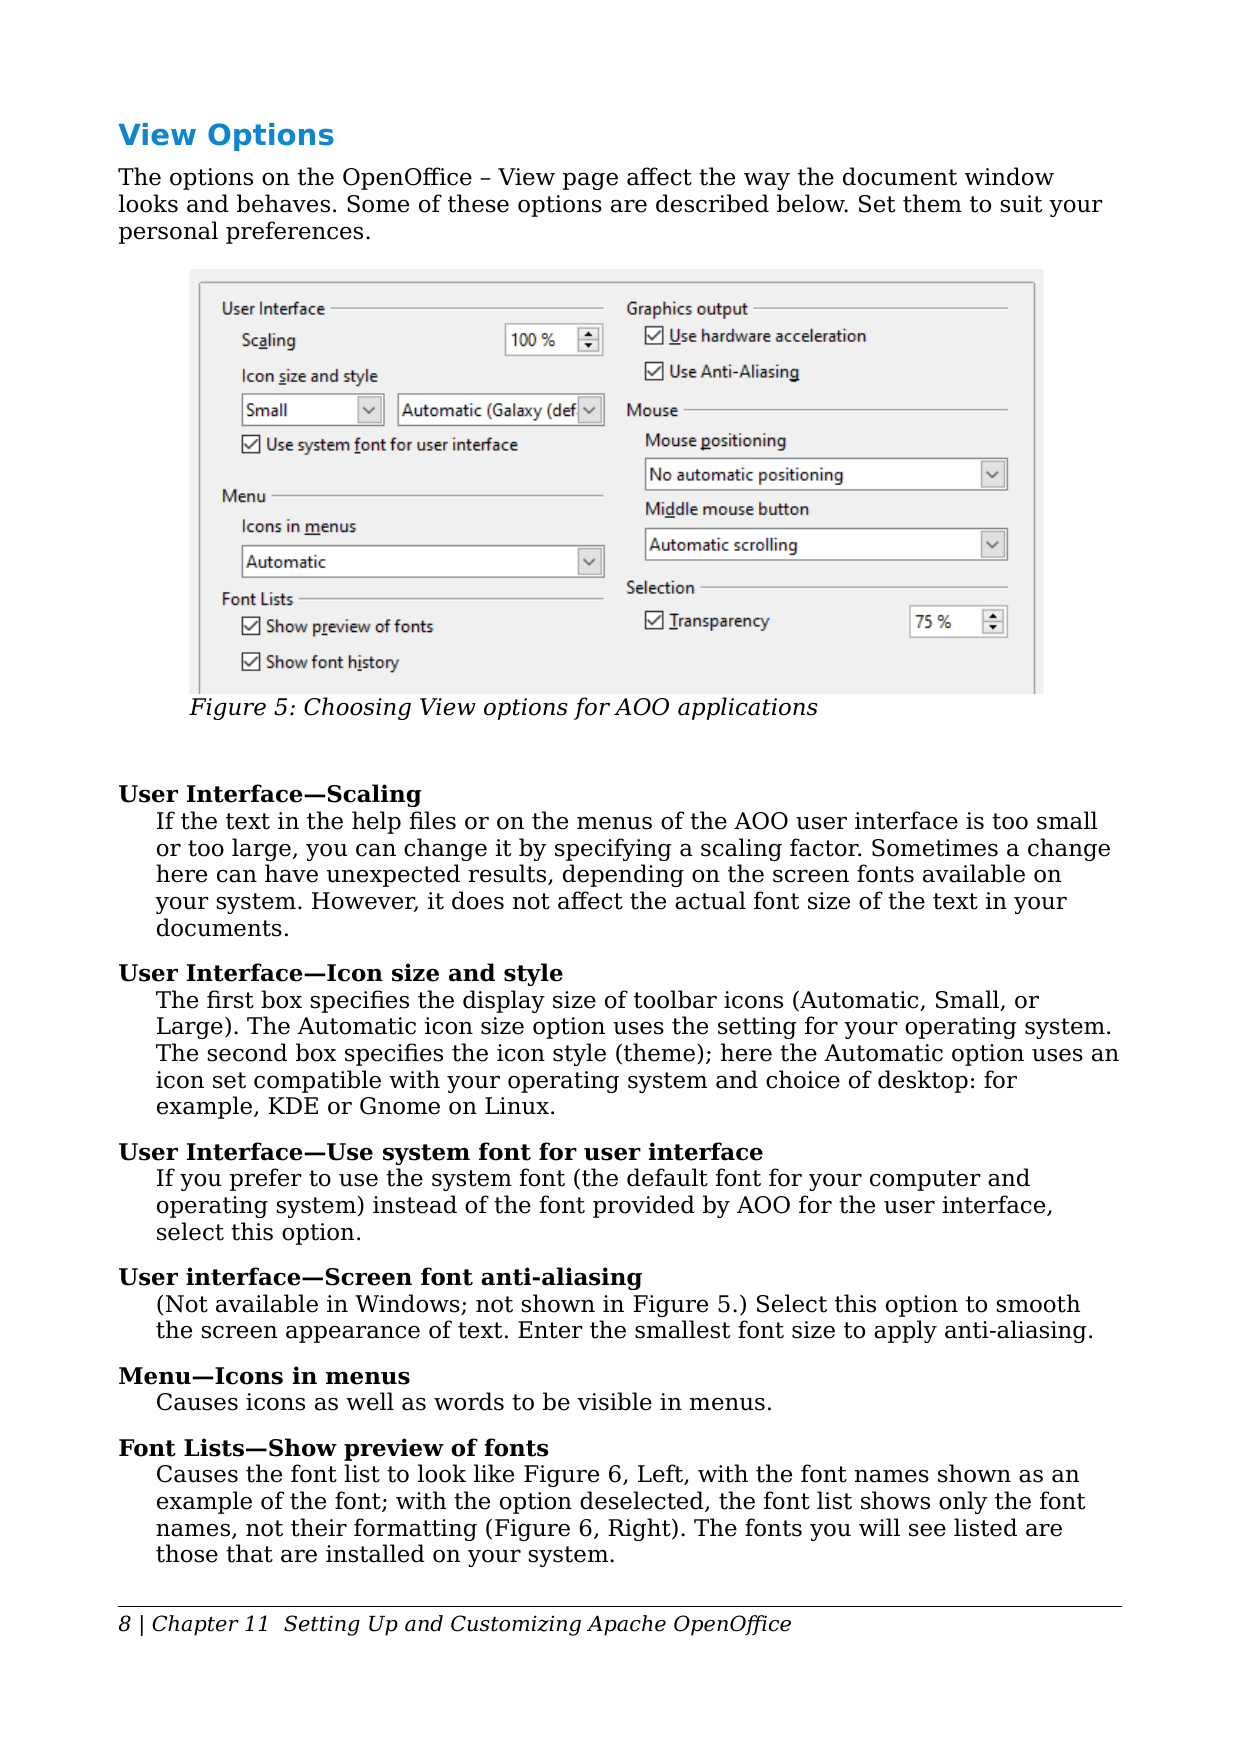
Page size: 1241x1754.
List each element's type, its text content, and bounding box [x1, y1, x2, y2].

picture [189, 269, 1044, 694]
text User Interface—Use system font for user interface [118, 1138, 1122, 1165]
text (Not available in Windows; not shown in Figure 5.) Select this option to smooth the screen appearance of text. Enter the smallest font size to apply anti-aliasing. [156, 1291, 1122, 1344]
text Figure 5: Choosing View options for AOO applications [189, 694, 1043, 720]
text User interface—Screen font anti-aliasing [118, 1264, 1122, 1291]
text Causes icons as well as words to be visible in menus. [156, 1389, 1122, 1416]
text The first box specifies the display size of toolbar icons (Automatic, Small, or Large). The Automatic icon size option uses the setting for your operating system. The second box specifies the icon style (theme); here the Automatic option uses an icon set compatible with your operating system and choice of desktop: for example, KDE or Gnome on Linux. [156, 987, 1122, 1120]
text User Interface—Icon size and style [118, 960, 1122, 987]
text User Interface—Scaling [118, 781, 1122, 808]
text Causes the font list to look like Figure 6, Left, with the font names shown as an example of the font; with the option deselected, the font list shows only the font names, not their formatting (Figure 6, Right). The fonts you will see listed are those that are installed on your system. [156, 1461, 1122, 1568]
text Font Lists—Show preview of fonts [118, 1434, 1122, 1461]
text The options on the OpenOffice – View page affect the way the document window looks and behaves. Some of these options are described below. Set them to suit your personal preferences. [118, 164, 1122, 244]
subtitle View Options [118, 118, 1122, 152]
text If you prefer to use the system font (the default font for your computer and operating system) instead of the font provided by AOO for the user interface, select this option. [156, 1165, 1122, 1245]
text Menu—Icons in menus [118, 1362, 1122, 1389]
text If the text in the help files or on the menus of the AOO user interface is too small or too large, you can change it by specifying a scaling factor. Sometimes a change here can have unexpected results, depending on the screen fonts available on your system. However, it does not affect the actual font size of the text in your documents. [156, 808, 1122, 941]
